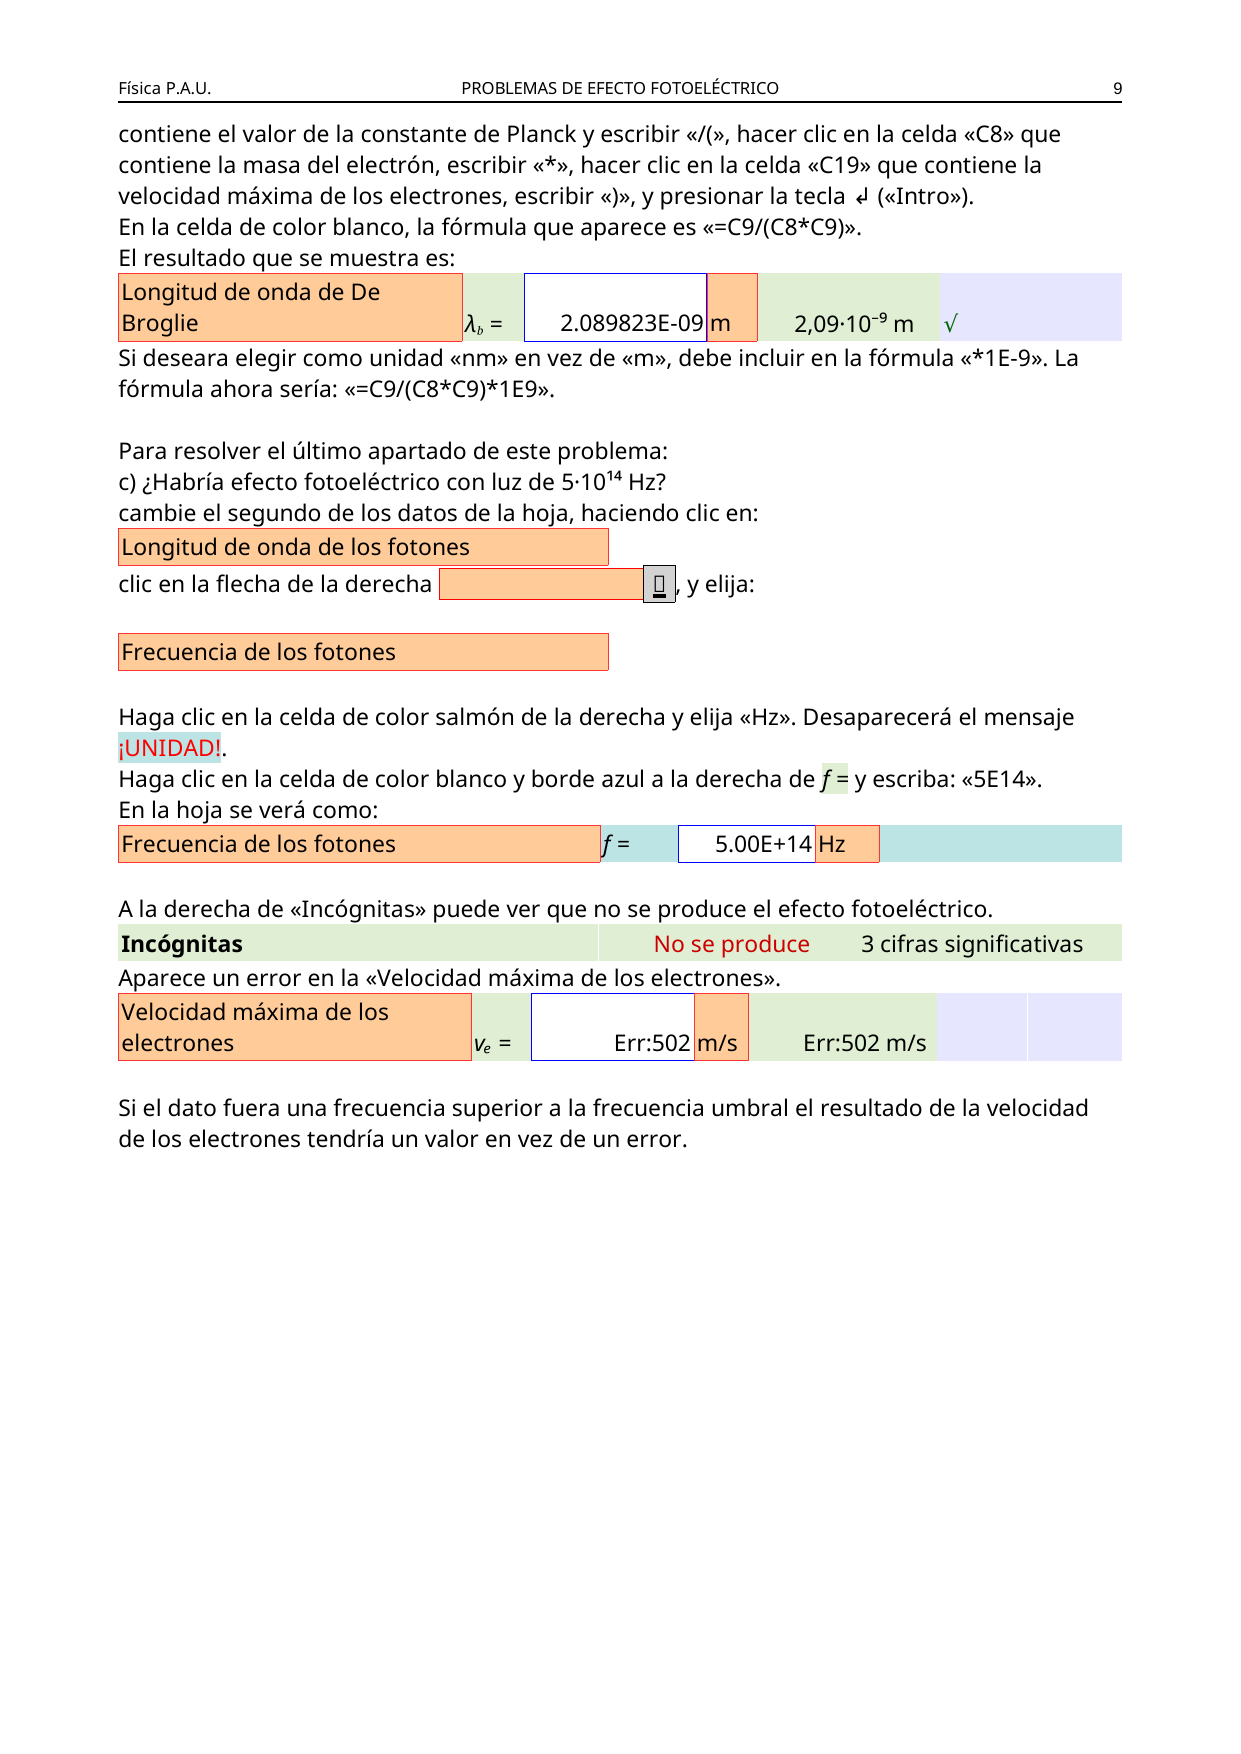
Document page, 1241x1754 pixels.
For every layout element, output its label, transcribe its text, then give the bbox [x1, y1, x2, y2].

table_header Frecuencia de los fotones [119, 634, 608, 670]
table_header λ = [463, 273, 524, 341]
table_header Frecuencia de los fotones [119, 826, 600, 862]
text El resultado que se muestra es: [118, 242, 1122, 273]
table_header √ [940, 273, 1029, 341]
table_header 2,089823E-09 [525, 274, 706, 341]
table_header [1028, 993, 1122, 1061]
text Haga clic en la celda de color blanco y borde azul a la derecha de f = y escriba: «5E14». [118, 763, 1122, 794]
text A la derecha de «Incógnitas» puede ver que no se produce el efecto fotoeléctrico. [118, 893, 1122, 924]
text contiene el valor de la constante de Planck y escribir «/(», hacer clic en la celda «C8» que contiene la masa del electrón, escribir «*», hacer clic en la celda «C19» que contiene la velocidad máxima de los electrones, escribir «)», y presionar la tecla ↲ («Intro»). [118, 118, 1122, 211]
table_header Velocidad máxima de los electrones [119, 994, 471, 1060]
table_header f = [601, 825, 678, 862]
table_header Longitud de onda de los fotones [119, 529, 608, 565]
table_header m [890, 273, 940, 341]
table_header cifras significativas [877, 924, 1122, 961]
table_header vₑ = [472, 993, 531, 1061]
text  [644, 566, 675, 602]
table_header m/s [883, 993, 937, 1061]
text Aparece un error en la «Velocidad máxima de los electrones». [118, 961, 1122, 992]
text En la hoja se verá como: [118, 794, 1122, 825]
table_header Hz [816, 826, 879, 862]
table_header [1029, 273, 1122, 341]
table_header [1058, 825, 1122, 862]
text Haga clic en la celda de color salmón de la derecha y elija «Hz». Desaparecerá el mensaje ¡UNIDAD!. [118, 701, 1122, 763]
table_header Err:502 [532, 994, 694, 1060]
text clic en la flecha de la derecha [118, 565, 643, 602]
text c) ¿Habría efecto fotoeléctrico con luz de 5·10¹⁴ Hz? [118, 466, 1122, 497]
table_header Incógnitas [118, 924, 598, 961]
table_header [880, 825, 1058, 862]
text Si el dato fuera una frecuencia superior a la frecuencia umbral el resultado de la velocidad de los electrones tendría un valor en vez de un error. [118, 1092, 1122, 1154]
table_header 5,00E+14 [679, 826, 815, 862]
text Si deseara elegir como unidad «nm» en vez de «m», debe incluir en la fórmula «*1E-9». La fórmula ahora sería: «=C9/(C8*C9)*1E9». [118, 341, 1122, 403]
table_header m/s [695, 994, 748, 1060]
table_header No se produce [599, 924, 813, 961]
table_header Longitud de onda de De Broglie [119, 274, 462, 341]
table_header m [708, 274, 757, 341]
table_header 2,09·10⁻⁹ [758, 273, 890, 341]
text Para resolver el último apartado de este problema: [118, 434, 1122, 466]
text cambie el segundo de los datos de la hoja, haciendo clic en: [118, 497, 1122, 528]
table_header 3 [813, 924, 877, 961]
text En la celda de color blanco, la fórmula que aparece es «=C9/(C8*C9)». [118, 211, 1122, 242]
table_header Err:502 [749, 993, 883, 1061]
table_header [937, 993, 1027, 1061]
text , y elija: [676, 565, 1122, 602]
